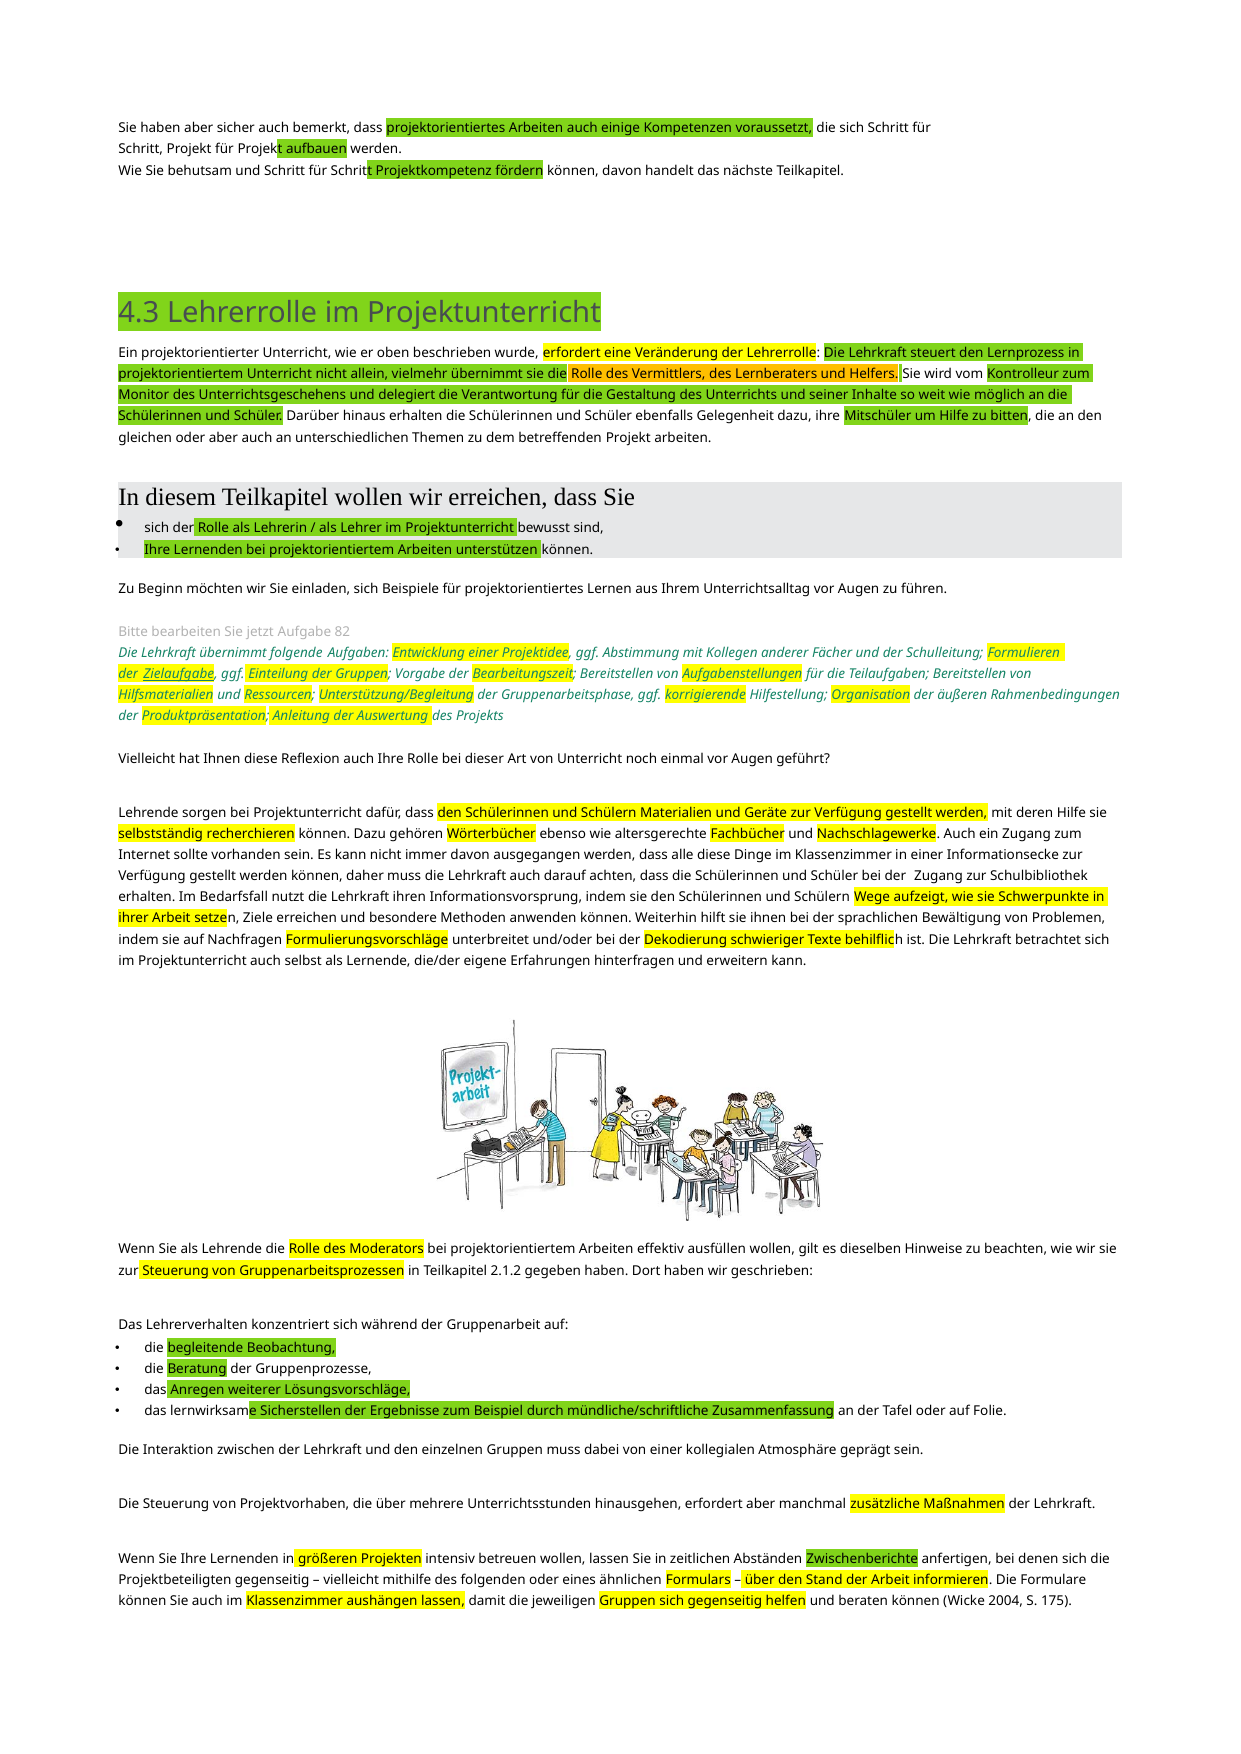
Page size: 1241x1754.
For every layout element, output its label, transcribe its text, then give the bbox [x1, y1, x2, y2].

list das Anregen weiterer Lösungsvorschläge, [118, 1377, 1122, 1398]
text Zu Beginn möchten wir Sie einladen, sich Beispiele für projektorientiertes Lernen aus Ihrem Unterrichtsalltag vor Augen zu führen. [118, 579, 1122, 598]
text Wie Sie behutsam und Schritt für Schritt Projektkompetenz fördern können, davon handelt das nächste Teilkapitel. [118, 160, 1122, 179]
text Die Interaktion zwischen der Lehrkraft und den einzelnen Gruppen muss dabei von einer kollegialen Atmosphäre geprägt sein. [118, 1440, 1122, 1459]
text Das Lehrerverhalten konzentriert sich während der Gruppenarbeit auf: [118, 1314, 1122, 1333]
text Die Steuerung von Projektvorhaben, die über mehrere Unterrichtsstunden hinausgehen, erfordert aber manchmal zusätzliche Maßnahmen der Lehrkraft. [118, 1494, 1122, 1513]
list sich der Rolle als Lehrerin / als Lehrer im Projektunterricht bewusst sind, [118, 515, 1122, 537]
text Bitte bearbeiten Sie jetzt Aufgabe 82 [118, 622, 1122, 640]
subtitle 4.3 Lehrerrolle im Projektunterricht [118, 292, 1122, 331]
picture [435, 1018, 824, 1237]
list das lernwirksame Sicherstellen der Ergebnisse zum Beispiel durch mündliche/schriftliche Zusammenfassung an der Tafel oder auf Folie. [118, 1398, 1122, 1419]
text In diesem Teilkapitel wollen wir erreichen, dass Sie [118, 482, 1122, 510]
list die Beratung der Gruppenprozesse, [118, 1357, 1122, 1377]
text Wenn Sie Ihre Lernenden in größeren Projekten intensiv betreuen wollen, lassen Sie in zeitlichen Abständen Zwischenberichte anfertigen, bei denen sich die Projektbeteiligten gegenseitig – vielleicht mithilfe des folgenden oder eines ähnlichen Formulars – über den Stand der Arbeit informieren. Die Formulare können Sie auch im Klassenzimmer aushängen lassen, damit die jeweiligen Gruppen sich gegenseitig helfen und beraten können (Wicke 2004, S. 175). [118, 1548, 1122, 1609]
text Lehrende sorgen bei Projektunterricht dafür, dass den Schülerinnen und Schülern Materialien und Geräte zur Verfügung gestellt werden, mit deren Hilfe sie selbstständig recherchieren können. Dazu gehören Wörterbücher ebenso wie altersgerechte Fachbücher und Nachschlagewerke. Auch ein Zugang zum Internet sollte vorhanden sein. Es kann nicht immer davon ausgegangen werden, dass alle diese Dinge im Klassenzimmer in einer Informationsecke zur Verfügung gestellt werden können, daher muss die Lehrkraft auch darauf achten, dass die Schülerinnen und Schüler bei der Zugang zur Schulbibliothek erhalten. Im Bedarfsfall nutzt die Lehrkraft ihren Informationsvorsprung, indem sie den Schülerinnen und Schülern Wege aufzeigt, wie sie Schwerpunkte in ihrer Arbeit setzen, Ziele erreichen und besondere Methoden anwenden können. Weiterhin hilft sie ihnen bei der sprachlichen Bewältigung von Problemen, indem sie auf Nachfragen Formulierungsvorschläge unterbreitet und/oder bei der Dekodierung schwieriger Texte behilflich ist. Die Lehrkraft betrachtet sich im Projektunterricht auch selbst als Lernende, die/der eigene Erfahrungen hinterfragen und erweitern kann. [118, 803, 1122, 969]
text Vielleicht hat Ihnen diese Reflexion auch Ihre Rolle bei dieser Art von Unterricht noch einmal vor Augen geführt? [118, 748, 1122, 767]
text Sie haben aber sicher auch bemerkt, dass projektorientiertes Arbeiten auch einige Kompetenzen voraussetzt, die sich Schritt für Schritt, Projekt für Projekt aufbauen werden. [118, 118, 1122, 158]
text Wenn Sie als Lehrende die Rolle des Moderators bei projektorientiertem Arbeiten effektiv ausfüllen wollen, gilt es dieselben Hinweise zu beachten, wie wir sie zur Steuerung von Gruppenarbeitsprozessen in Teilkapitel 2.1.2 gegeben haben. Dort haben wir geschrieben: [118, 1005, 1122, 1279]
text Ein projektorientierter Unterricht, wie er oben beschrieben wurde, erfordert eine Veränderung der Lehrerrolle: Die Lehrkraft steuert den Lernprozess in projektorientiertem Unterricht nicht allein, vielmehr übernimmt sie die Rolle des Vermittlers, des Lernberaters und Helfers. Sie wird vom Kontrolleur zum Monitor des Unterrichtsgeschehens und delegiert die Verantwortung für die Gestaltung des Unterrichts und seiner Inhalte so weit wie möglich an die Schülerinnen und Schüler. Darüber hinaus erhalten die Schülerinnen und Schüler ebenfalls Gelegenheit dazu, ihre Mitschüler um Hilfe zu bitten, die an den gleichen oder aber auch an unterschiedlichen Themen zu dem betreffenden Projekt arbeiten. [118, 343, 1122, 446]
list die begleitende Beobachtung, [118, 1336, 1122, 1357]
text Die Lehrkraft übernimmt folgende Aufgaben: Entwicklung einer Projektidee, ggf. Abstimmung mit Kollegen anderer Fächer und der Schulleitung; Formulieren der Zielaufgabe, ggf. Einteilung der Gruppen; Vorgabe der Bearbeitungszeit; Bereitstellen von Aufgabenstellungen für die Teilaufgaben; Bereitstellen von Hilfsmaterialien und Ressourcen; Unterstützung/Begleitung der Gruppenarbeitsphase, ggf. korrigierende Hilfestellung; Organisation der äußeren Rahmenbedingungen der Produktpräsentation; Anleitung der Auswertung des Projekts [118, 643, 1122, 725]
list Ihre Lernenden bei projektorientiertem Arbeiten unterstützen können. [118, 537, 1122, 558]
